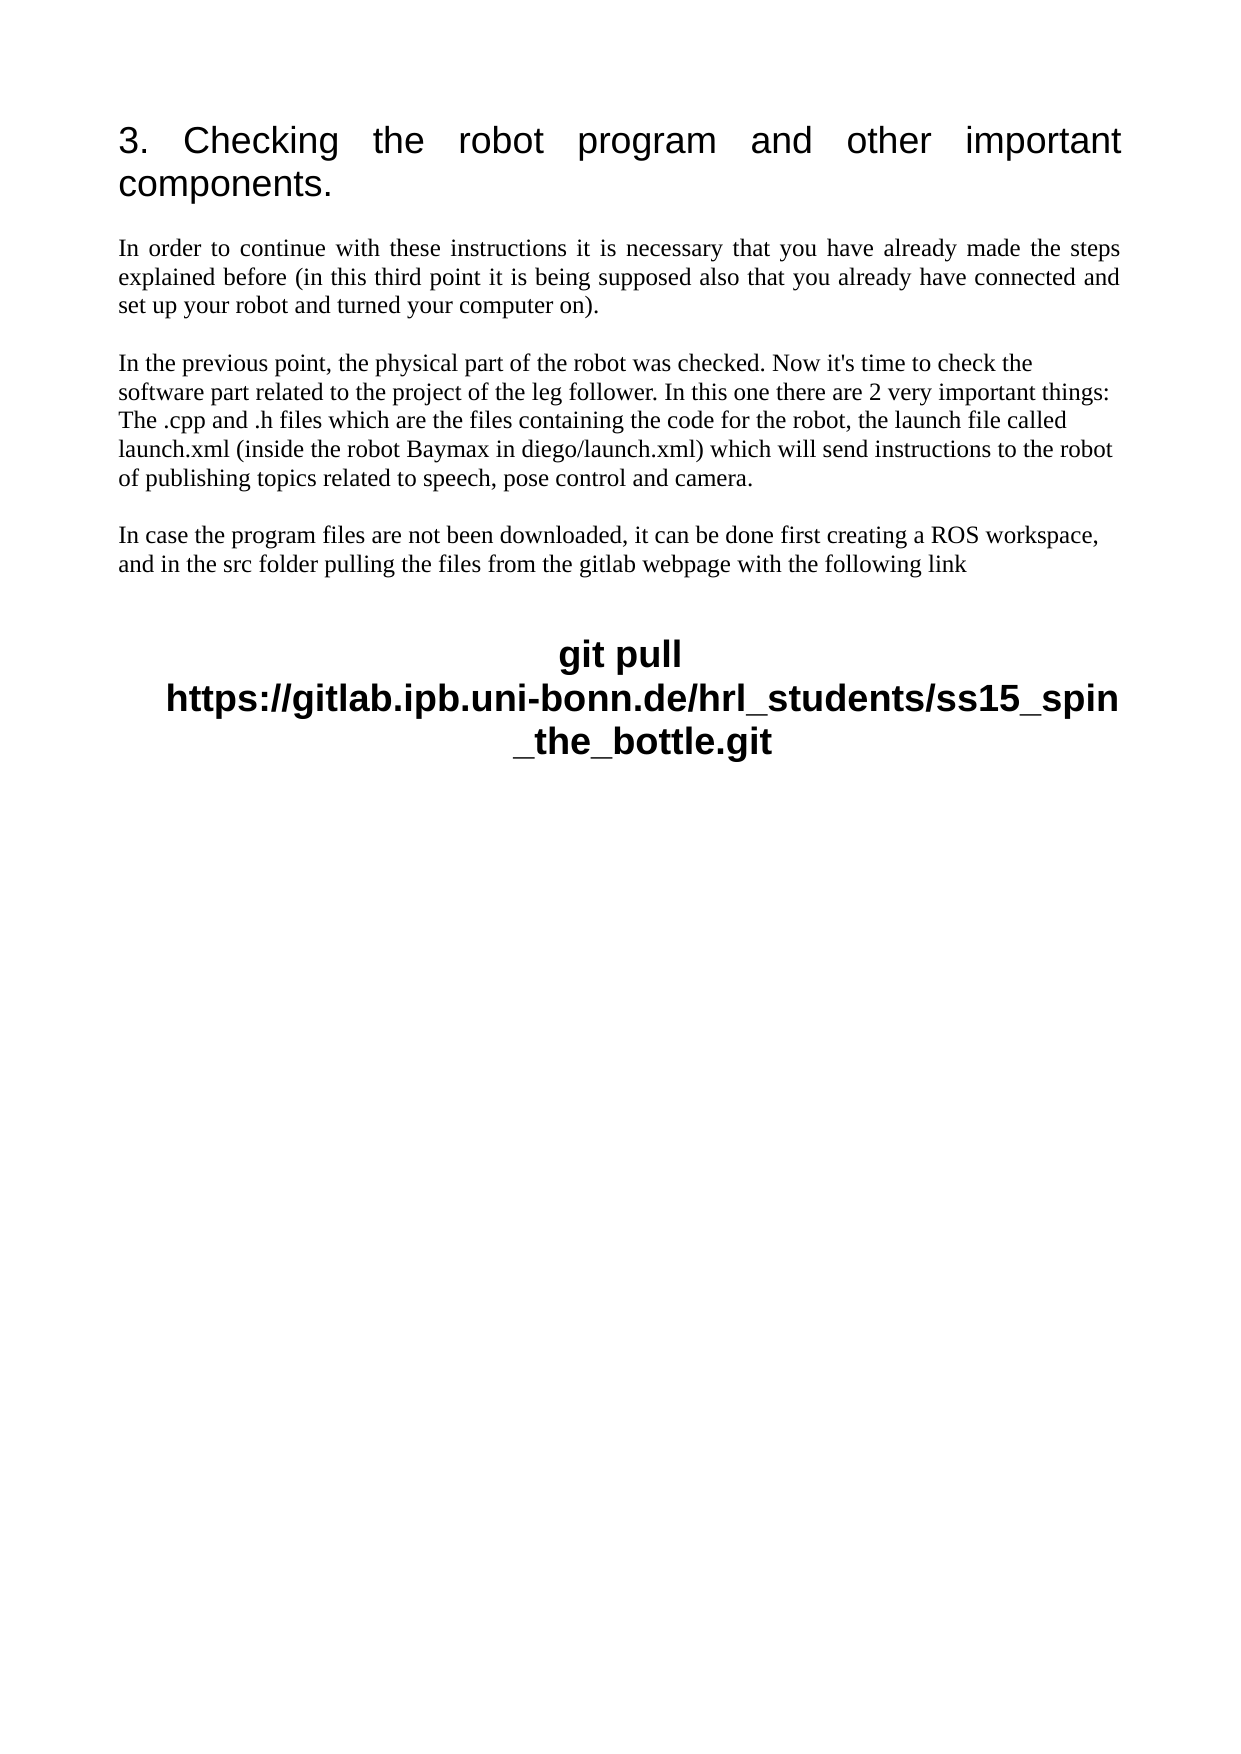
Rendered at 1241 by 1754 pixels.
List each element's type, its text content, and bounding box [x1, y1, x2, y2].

text 3. Checking the robot program and other important components. [118, 118, 1122, 204]
text In case the program files are not been downloaded, it can be done first creating a ROS workspace, and in the src folder pulling the files from the gitlab webpage with the following link [118, 521, 1122, 578]
subtitle git pull https://gitlab.ipb.uni-bonn.de/hrl_students/ss15_spin_the_bottle.git [118, 632, 1122, 763]
text In the previous point, the physical part of the robot was checked. Now it's time to check the software part related to the project of the leg follower. In this one there are 2 very important things: The .cpp and .h files which are the files containing the code for the robot, the launch file called launch.xml (inside the robot Baymax in diego/launch.xml) which will send instructions to the robot of publishing topics related to speech, pose control and camera. [118, 348, 1122, 492]
text In order to continue with these instructions it is necessary that you have already made the steps explained before (in this third point it is being supposed also that you already have connected and set up your robot and turned your computer on). [118, 233, 1122, 319]
